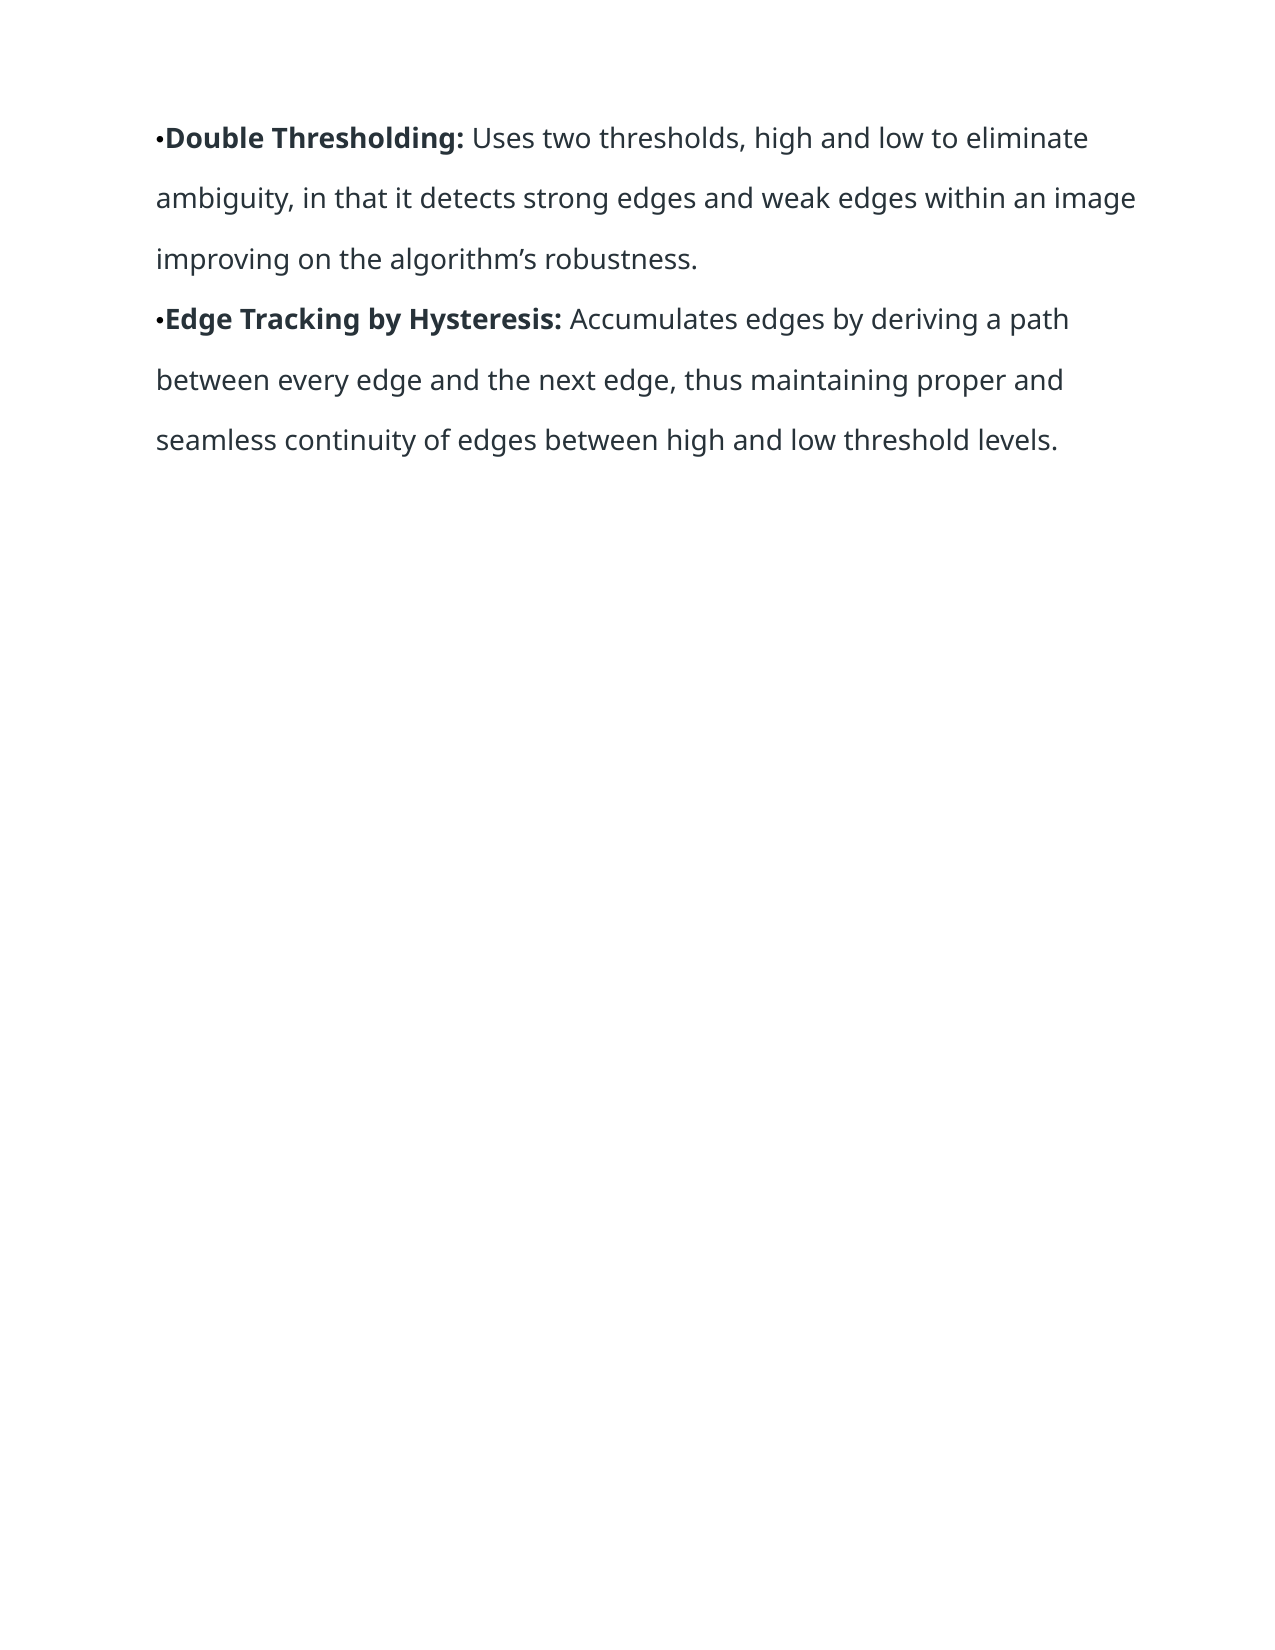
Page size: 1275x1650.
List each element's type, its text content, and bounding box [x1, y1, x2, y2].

list Edge Tracking by Hysteresis: Accumulates edges by deriving a path between every edge and the next edge, thus maintaining proper and seamless continuity of edges between high and low threshold levels. [156, 300, 1157, 459]
list Double Thresholding: Uses two thresholds, high and low to eliminate ambiguity, in that it detects strong edges and weak edges within an image improving on the algorithm’s robustness. [156, 118, 1157, 277]
